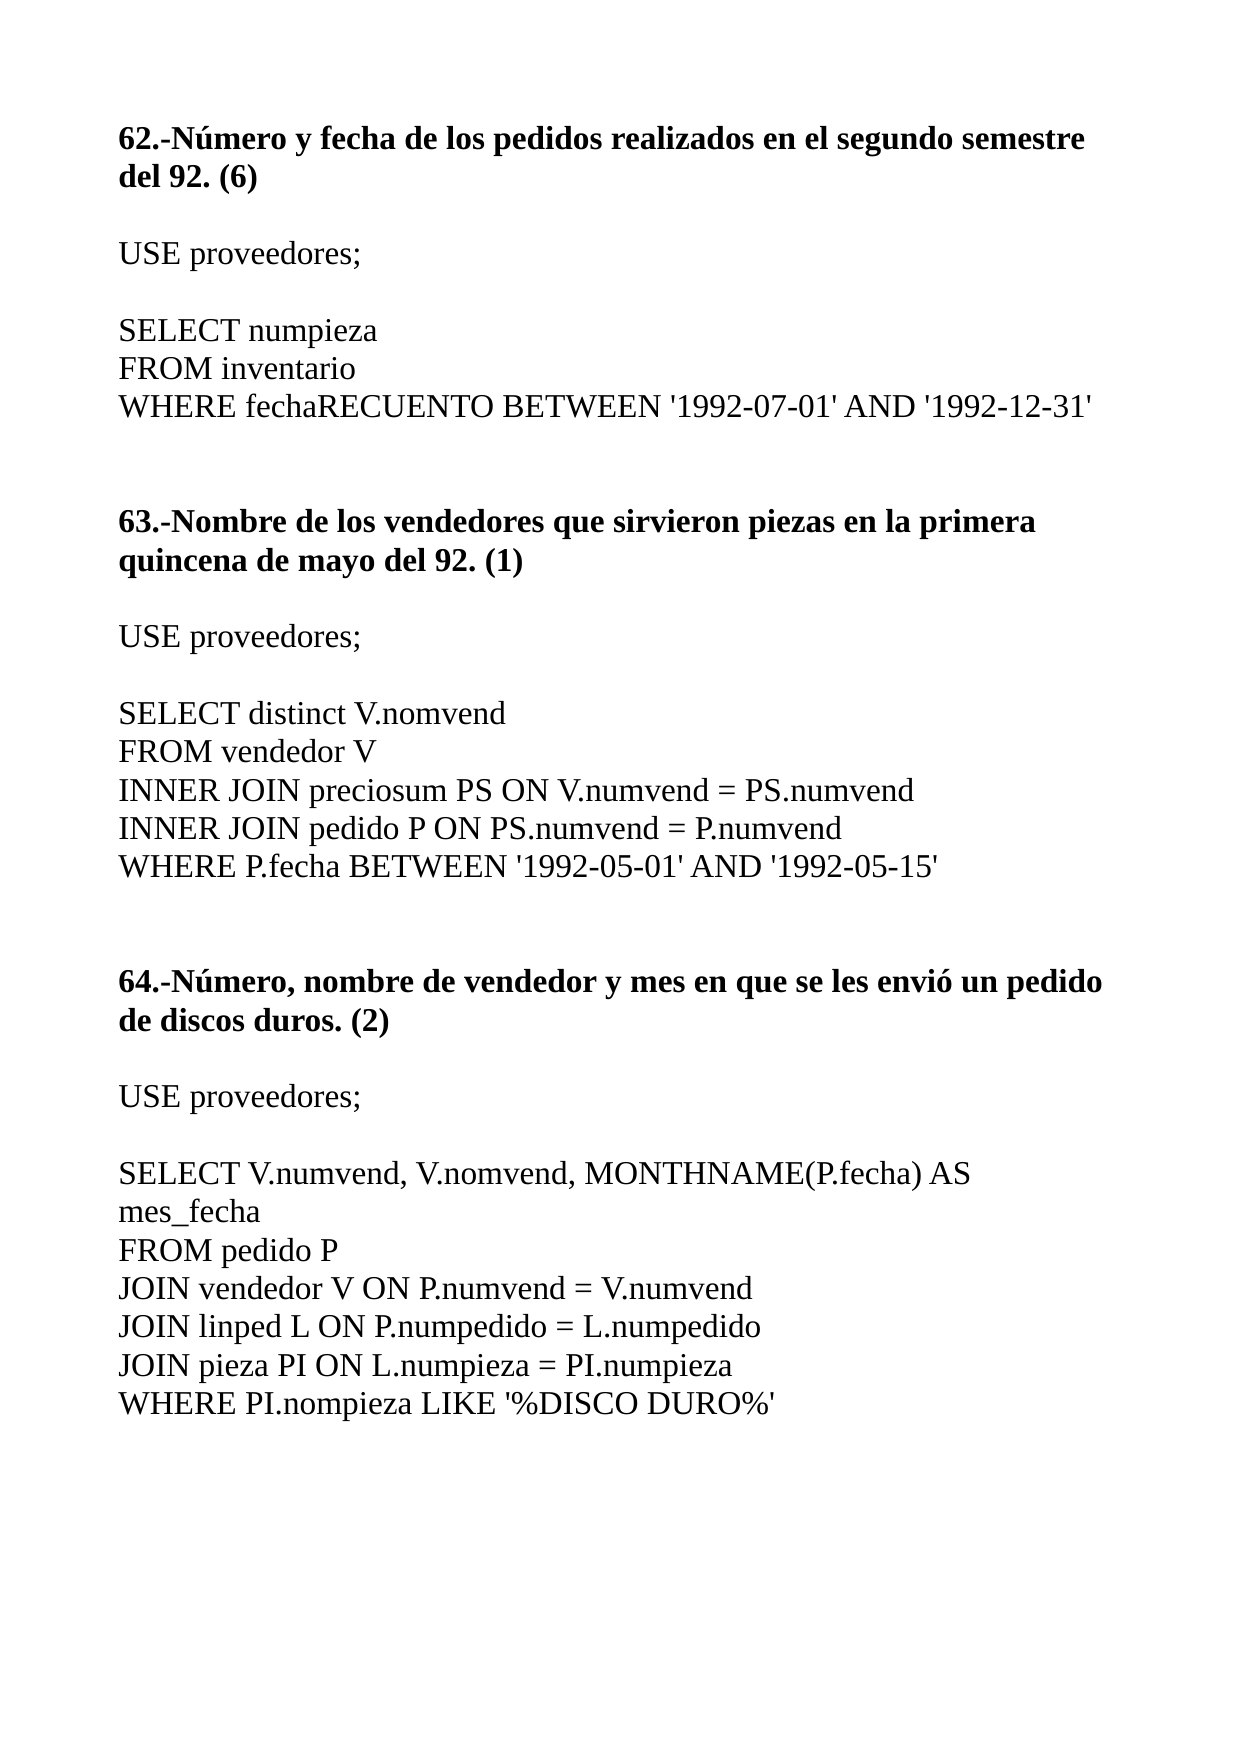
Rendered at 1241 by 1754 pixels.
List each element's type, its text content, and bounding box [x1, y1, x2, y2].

text JOIN pieza PI ON L.numpieza = PI.numpieza [118, 1345, 1122, 1383]
text USE proveedores; [118, 1076, 1122, 1115]
text SELECT V.numvend, V.nomvend, MONTHNAME(P.fecha) AS mes_fecha [118, 1153, 1122, 1230]
text 64.-Número, nombre de vendedor y mes en que se les envió un pedido de discos duros. (2) [118, 961, 1122, 1038]
text USE proveedores; [118, 616, 1122, 655]
text SELECT distinct V.nomvend [118, 693, 1122, 731]
text JOIN linped L ON P.numpedido = L.numpedido [118, 1306, 1122, 1345]
text SELECT numpieza [118, 310, 1122, 348]
text JOIN vendedor V ON P.numvend = V.numvend [118, 1268, 1122, 1306]
text INNER JOIN preciosum PS ON V.numvend = PS.numvend [118, 770, 1122, 808]
text FROM inventario [118, 348, 1122, 386]
text USE proveedores; [118, 233, 1122, 271]
text FROM vendedor V [118, 731, 1122, 770]
text INNER JOIN pedido P ON PS.numvend = P.numvend [118, 808, 1122, 846]
text WHERE fechaRECUENTO BETWEEN '1992-07-01' AND '1992-12-31' [118, 386, 1122, 425]
text WHERE PI.nompieza LIKE '%DISCO DURO%' [118, 1383, 1122, 1421]
text FROM pedido P [118, 1230, 1122, 1268]
text 63.-Nombre de los vendedores que sirvieron piezas en la primera quincena de mayo del 92. (1) [118, 501, 1122, 578]
text 62.-Número y fecha de los pedidos realizados en el segundo semestre del 92. (6) [118, 118, 1122, 195]
text WHERE P.fecha BETWEEN '1992-05-01' AND '1992-05-15' [118, 846, 1122, 885]
